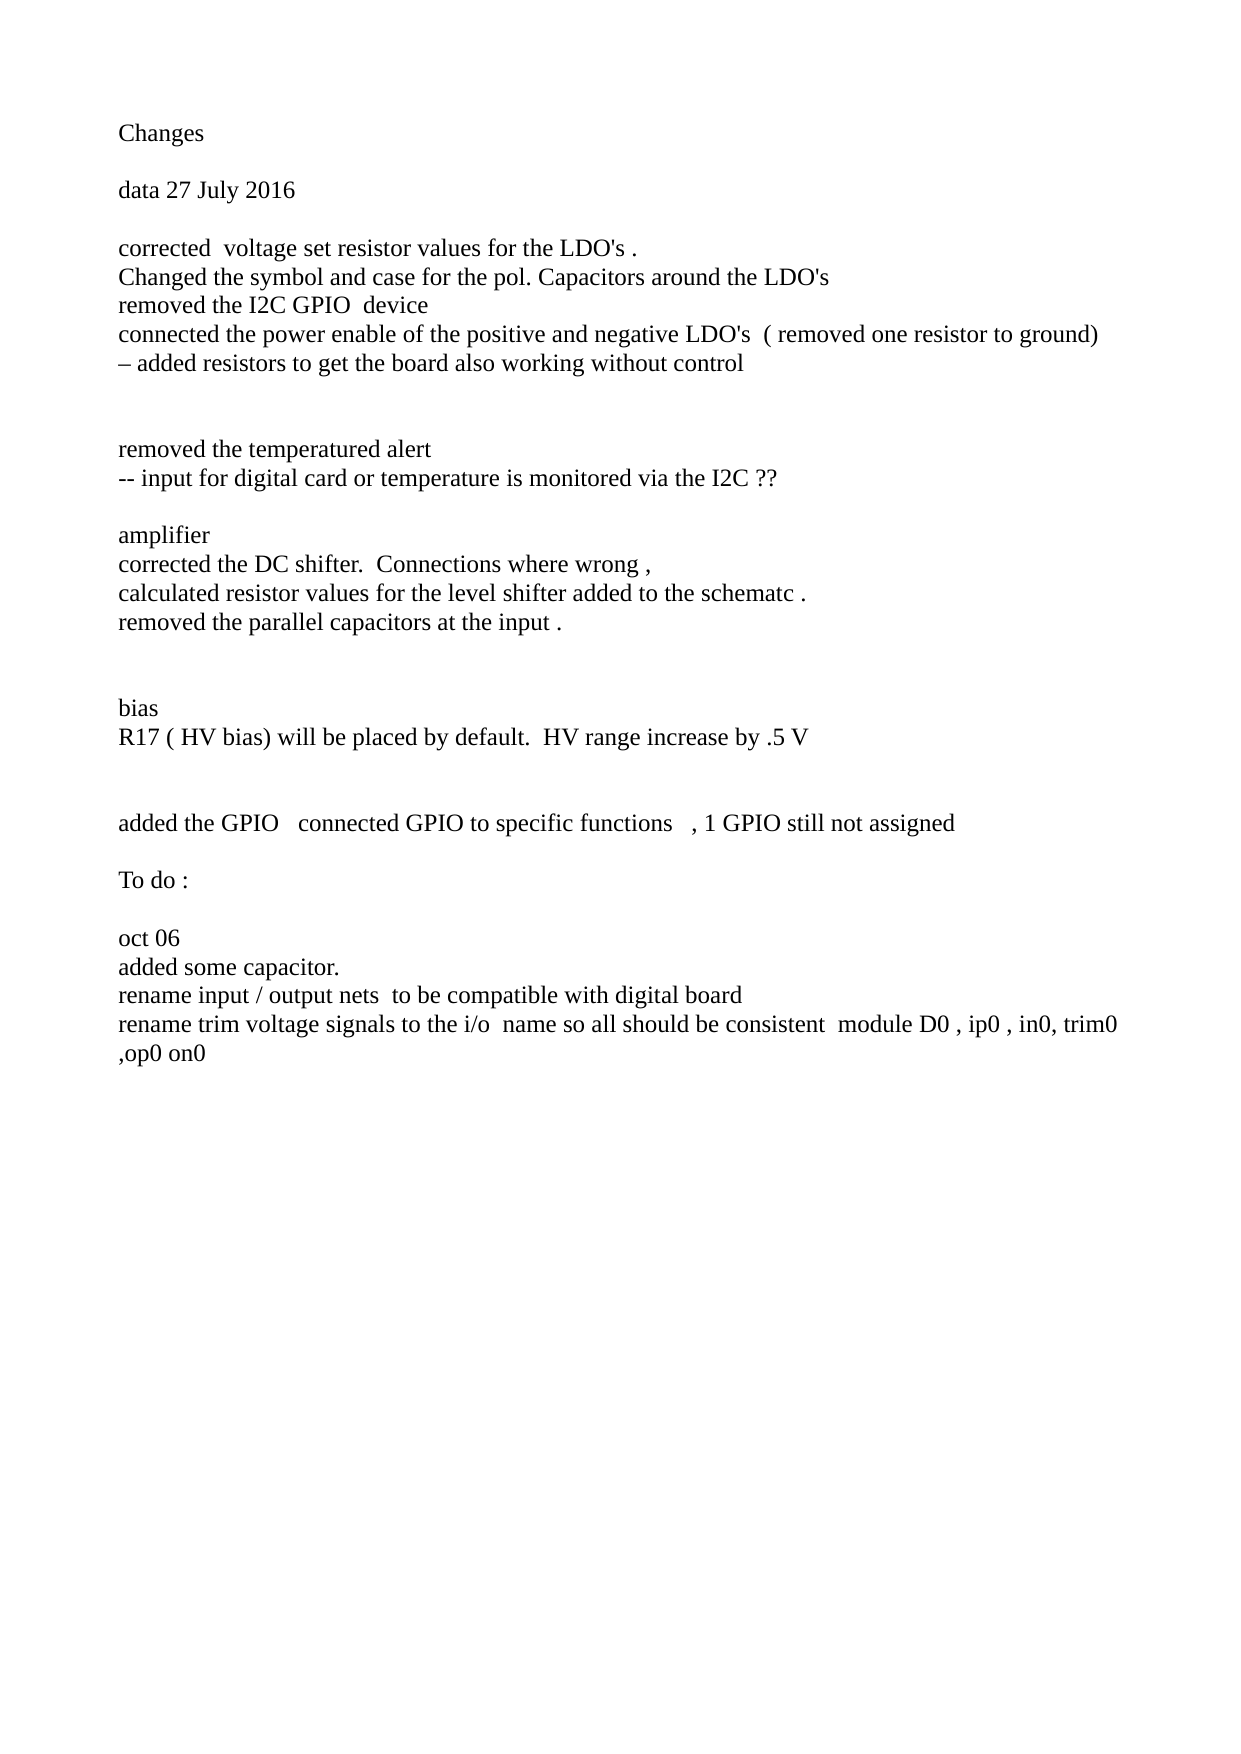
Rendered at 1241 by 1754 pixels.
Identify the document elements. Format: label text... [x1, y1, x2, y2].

text bias [118, 693, 1122, 722]
text rename input / output nets to be compatible with digital board [118, 981, 1122, 1009]
text corrected the DC shifter. Connections where wrong , [118, 549, 1122, 578]
text Changed the symbol and case for the pol. Capacitors around the LDO's [118, 262, 1122, 291]
text amplifier [118, 521, 1122, 549]
text added the GPIO connected GPIO to specific functions , 1 GPIO still not assigned [118, 808, 1122, 837]
text -- input for digital card or temperature is monitored via the I2C ?? [118, 463, 1122, 492]
text – added resistors to get the board also working without control [118, 348, 1122, 377]
text oct 06 [118, 923, 1122, 952]
text To do : [118, 866, 1122, 894]
text removed the parallel capacitors at the input . [118, 607, 1122, 636]
text rename trim voltage signals to the i/o name so all should be consistent module D0 , ip0 , in0, trim0 ,op0 on0 [118, 1009, 1122, 1067]
text connected the power enable of the positive and negative LDO's ( removed one resistor to ground) [118, 319, 1122, 348]
text removed the temperatured alert [118, 434, 1122, 463]
text corrected voltage set resistor values for the LDO's . [118, 233, 1122, 262]
text removed the I2C GPIO device [118, 291, 1122, 319]
text calculated resistor values for the level shifter added to the schematc . [118, 578, 1122, 607]
text data 27 July 2016 [118, 176, 1122, 204]
text R17 ( HV bias) will be placed by default. HV range increase by .5 V [118, 722, 1122, 751]
text added some capacitor. [118, 952, 1122, 981]
text Changes [118, 118, 1122, 147]
